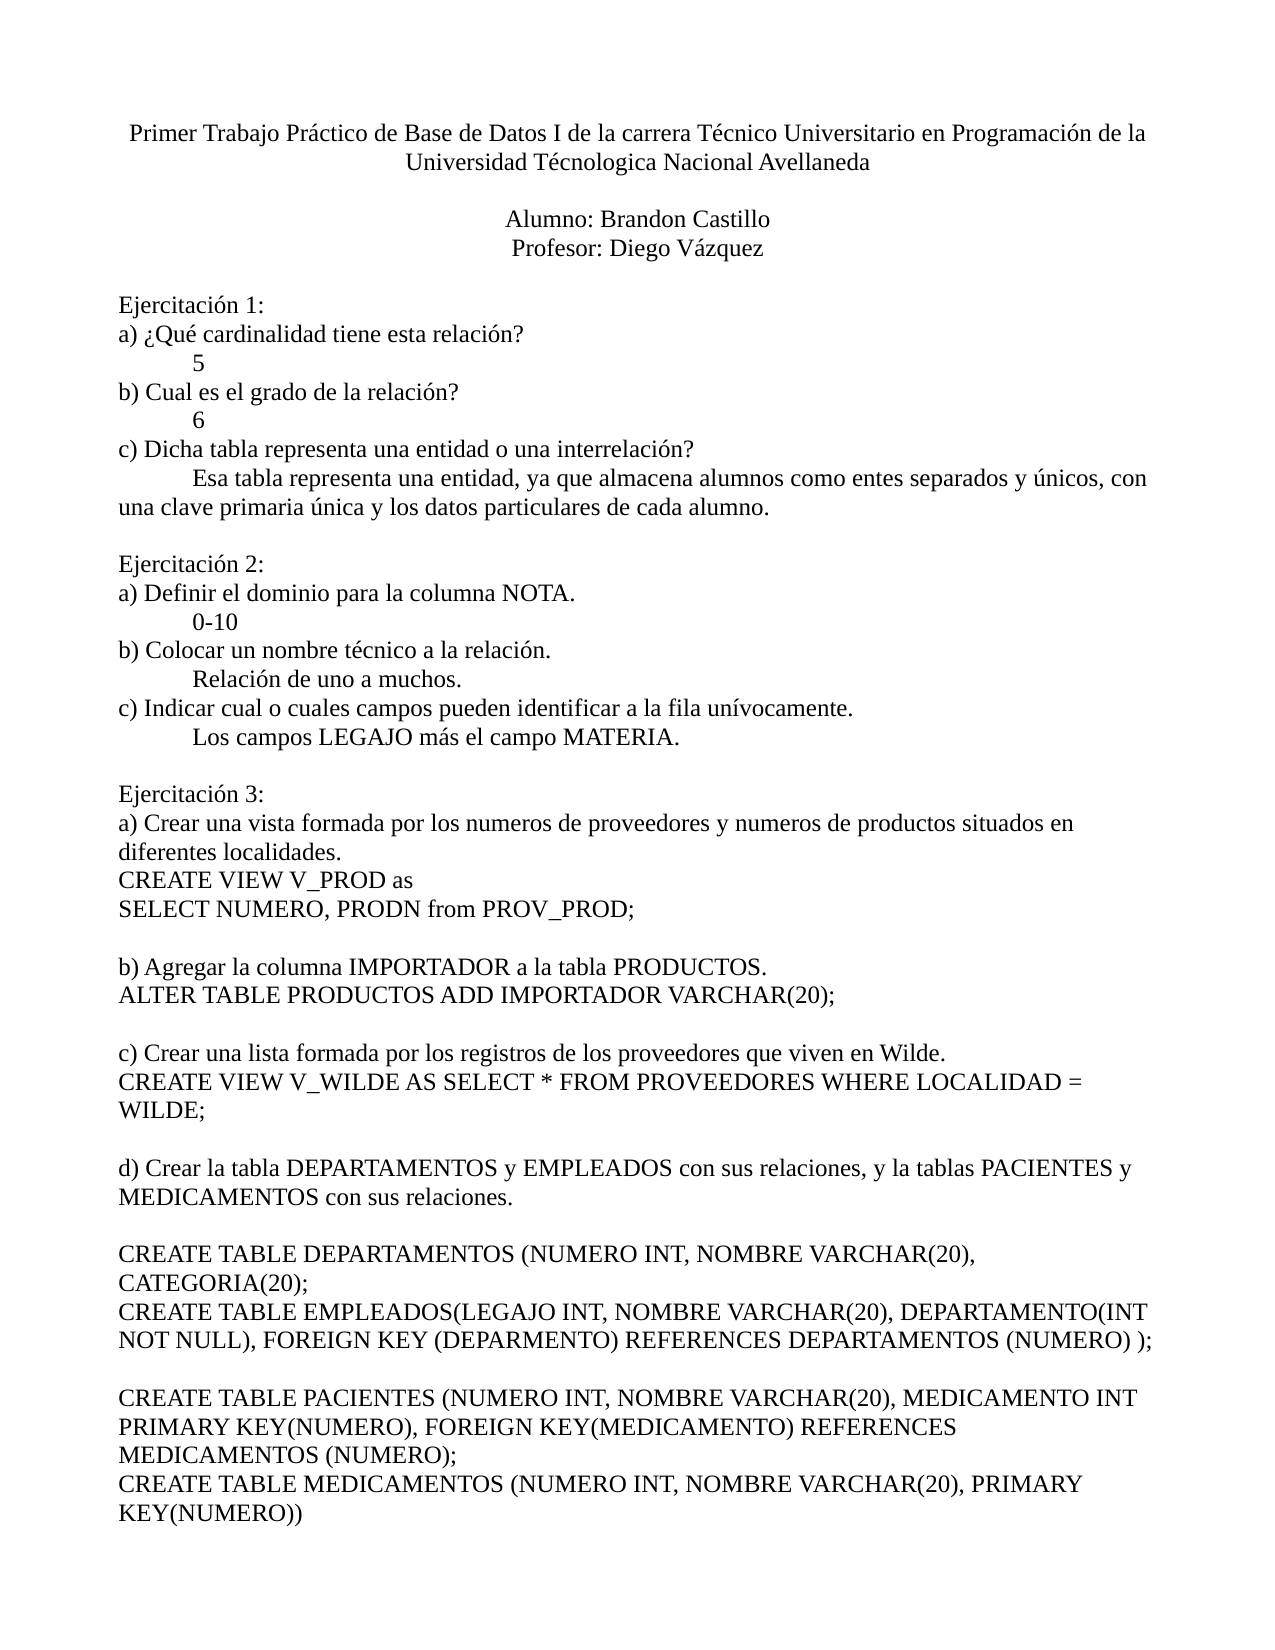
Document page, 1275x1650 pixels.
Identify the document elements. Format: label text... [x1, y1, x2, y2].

text Ejercitación 1: [118, 291, 1157, 319]
text Esa tabla representa una entidad, ya que almacena alumnos como entes separados y únicos, con una clave primaria única y los datos particulares de cada alumno. [118, 463, 1157, 521]
text Alumno: Brandon Castillo [118, 204, 1157, 233]
text Profesor: Diego Vázquez [118, 233, 1157, 262]
text Ejercitación 2: [118, 549, 1157, 578]
text 5 [118, 348, 1157, 377]
text c) Indicar cual o cuales campos pueden identificar a la fila unívocamente. [118, 693, 1157, 722]
text Relación de uno a muchos. [118, 664, 1157, 693]
text 0-10 [118, 607, 1157, 636]
text a) Crear una vista formada por los numeros de proveedores y numeros de productos situados en diferentes localidades. [118, 808, 1157, 866]
text b) Colocar un nombre técnico a la relación. [118, 636, 1157, 664]
text a) Definir el dominio para la columna NOTA. [118, 578, 1157, 607]
text ALTER TABLE PRODUCTOS ADD IMPORTADOR VARCHAR(20); [118, 981, 1157, 1009]
text CREATE TABLE PACIENTES (NUMERO INT, NOMBRE VARCHAR(20), MEDICAMENTO INT PRIMARY KEY(NUMERO), FOREIGN KEY(MEDICAMENTO) REFERENCES MEDICAMENTOS (NUMERO); [118, 1383, 1157, 1469]
text c) Crear una lista formada por los registros de los proveedores que viven en Wilde. [118, 1038, 1157, 1067]
text CREATE VIEW V_PROD as [118, 866, 1157, 894]
text d) Crear la tabla DEPARTAMENTOS y EMPLEADOS con sus relaciones, y la tablas PACIENTES y MEDICAMENTOS con sus relaciones. [118, 1153, 1157, 1211]
text CREATE TABLE EMPLEADOS(LEGAJO INT, NOMBRE VARCHAR(20), DEPARTAMENTO(INT NOT NULL), FOREIGN KEY (DEPARMENTO) REFERENCES DEPARTAMENTOS (NUMERO) ); [118, 1297, 1157, 1354]
text CREATE TABLE DEPARTAMENTOS (NUMERO INT, NOMBRE VARCHAR(20), CATEGORIA(20); [118, 1239, 1157, 1297]
text CREATE TABLE MEDICAMENTOS (NUMERO INT, NOMBRE VARCHAR(20), PRIMARY KEY(NUMERO)) [118, 1469, 1157, 1527]
text c) Dicha tabla representa una entidad o una interrelación? [118, 434, 1157, 463]
text SELECT NUMERO, PRODN from PROV_PROD; [118, 894, 1157, 923]
text a) ¿Qué cardinalidad tiene esta relación? [118, 319, 1157, 348]
text Ejercitación 3: [118, 779, 1157, 808]
text CREATE VIEW V_WILDE AS SELECT * FROM PROVEEDORES WHERE LOCALIDAD = WILDE; [118, 1067, 1157, 1124]
text 6 [118, 406, 1157, 434]
text b) Cual es el grado de la relación? [118, 377, 1157, 406]
text b) Agregar la columna IMPORTADOR a la tabla PRODUCTOS. [118, 952, 1157, 981]
text Primer Trabajo Práctico de Base de Datos I de la carrera Técnico Universitario en Programación de la Universidad Técnologica Nacional Avellaneda [118, 118, 1157, 176]
text Los campos LEGAJO más el campo MATERIA. [118, 722, 1157, 751]
